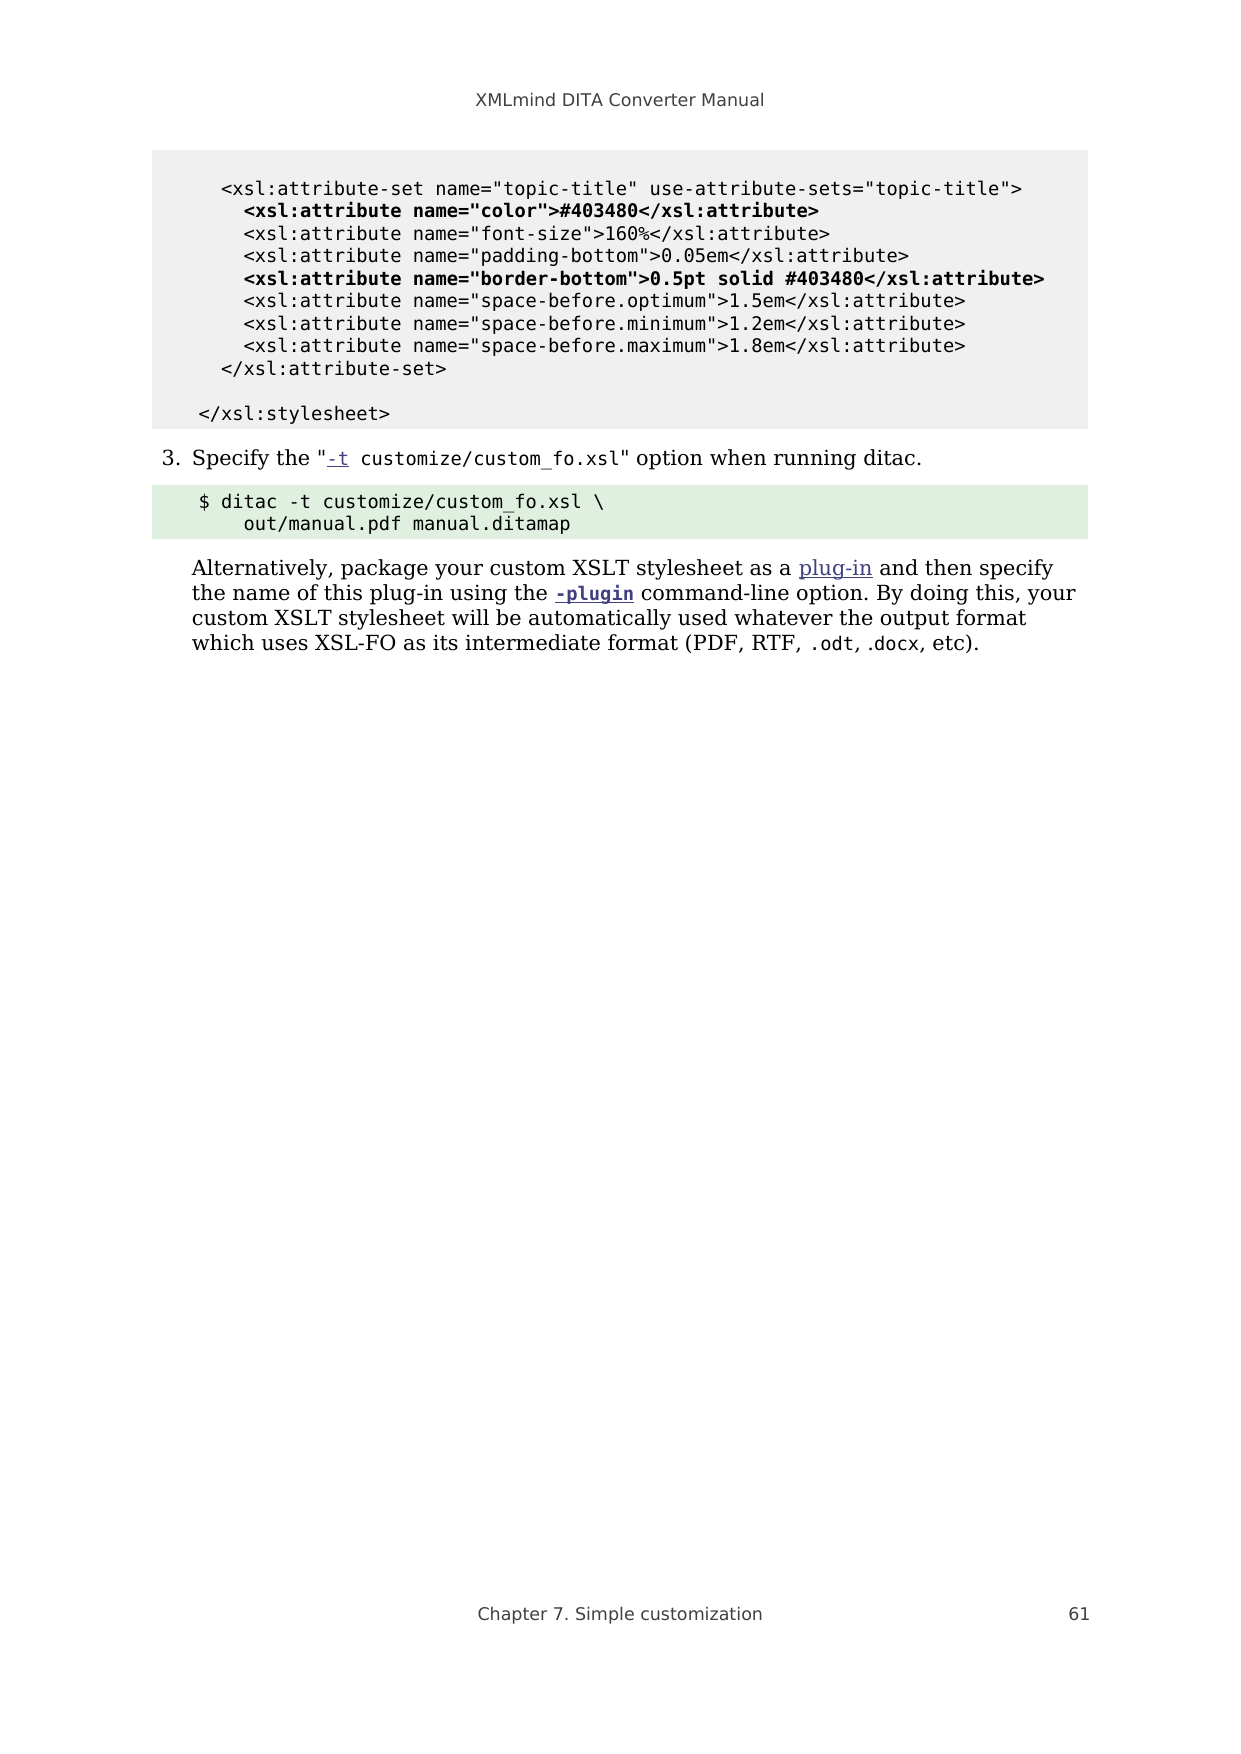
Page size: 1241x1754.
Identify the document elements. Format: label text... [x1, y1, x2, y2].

list Specify the "-t customize/custom_fo.xsl" option when running ditac. [150, 445, 1090, 470]
list $ ditac -t customize/custom_fo.xsl \ out/manual.pdf manual.ditamap [152, 485, 1088, 539]
list <xsl:attribute-set name="topic-title" use-attribute-sets="topic-title"> <xsl:attribute name="color">#403480</xsl:attribute> <xsl:attribute name="font-size">160%</xsl:attribute> <xsl:attribute name="padding-bottom">0.05em</xsl:attribute> <xsl:attribute name="border-bottom">0.5pt solid #403480</xsl:attribute> <xsl:attribute name="space-before.optimum">1.5em</xsl:attribute> <xsl:attribute name="space-before.minimum">1.2em</xsl:attribute> <xsl:attribute name="space-before.maximum">1.8em</xsl:attribute> </xsl:attribute-set> </xsl:stylesheet> [152, 150, 1088, 429]
list Alternatively, package your custom XSLT stylesheet as a plug-in and then specify the name of this plug-in using the -plugin command-line option. By doing this, your custom XSLT stylesheet will be automatically used whatever the output format which uses XSL-FO as its intermediate format (PDF, RTF, .odt, .docx, etc). [150, 555, 1090, 655]
